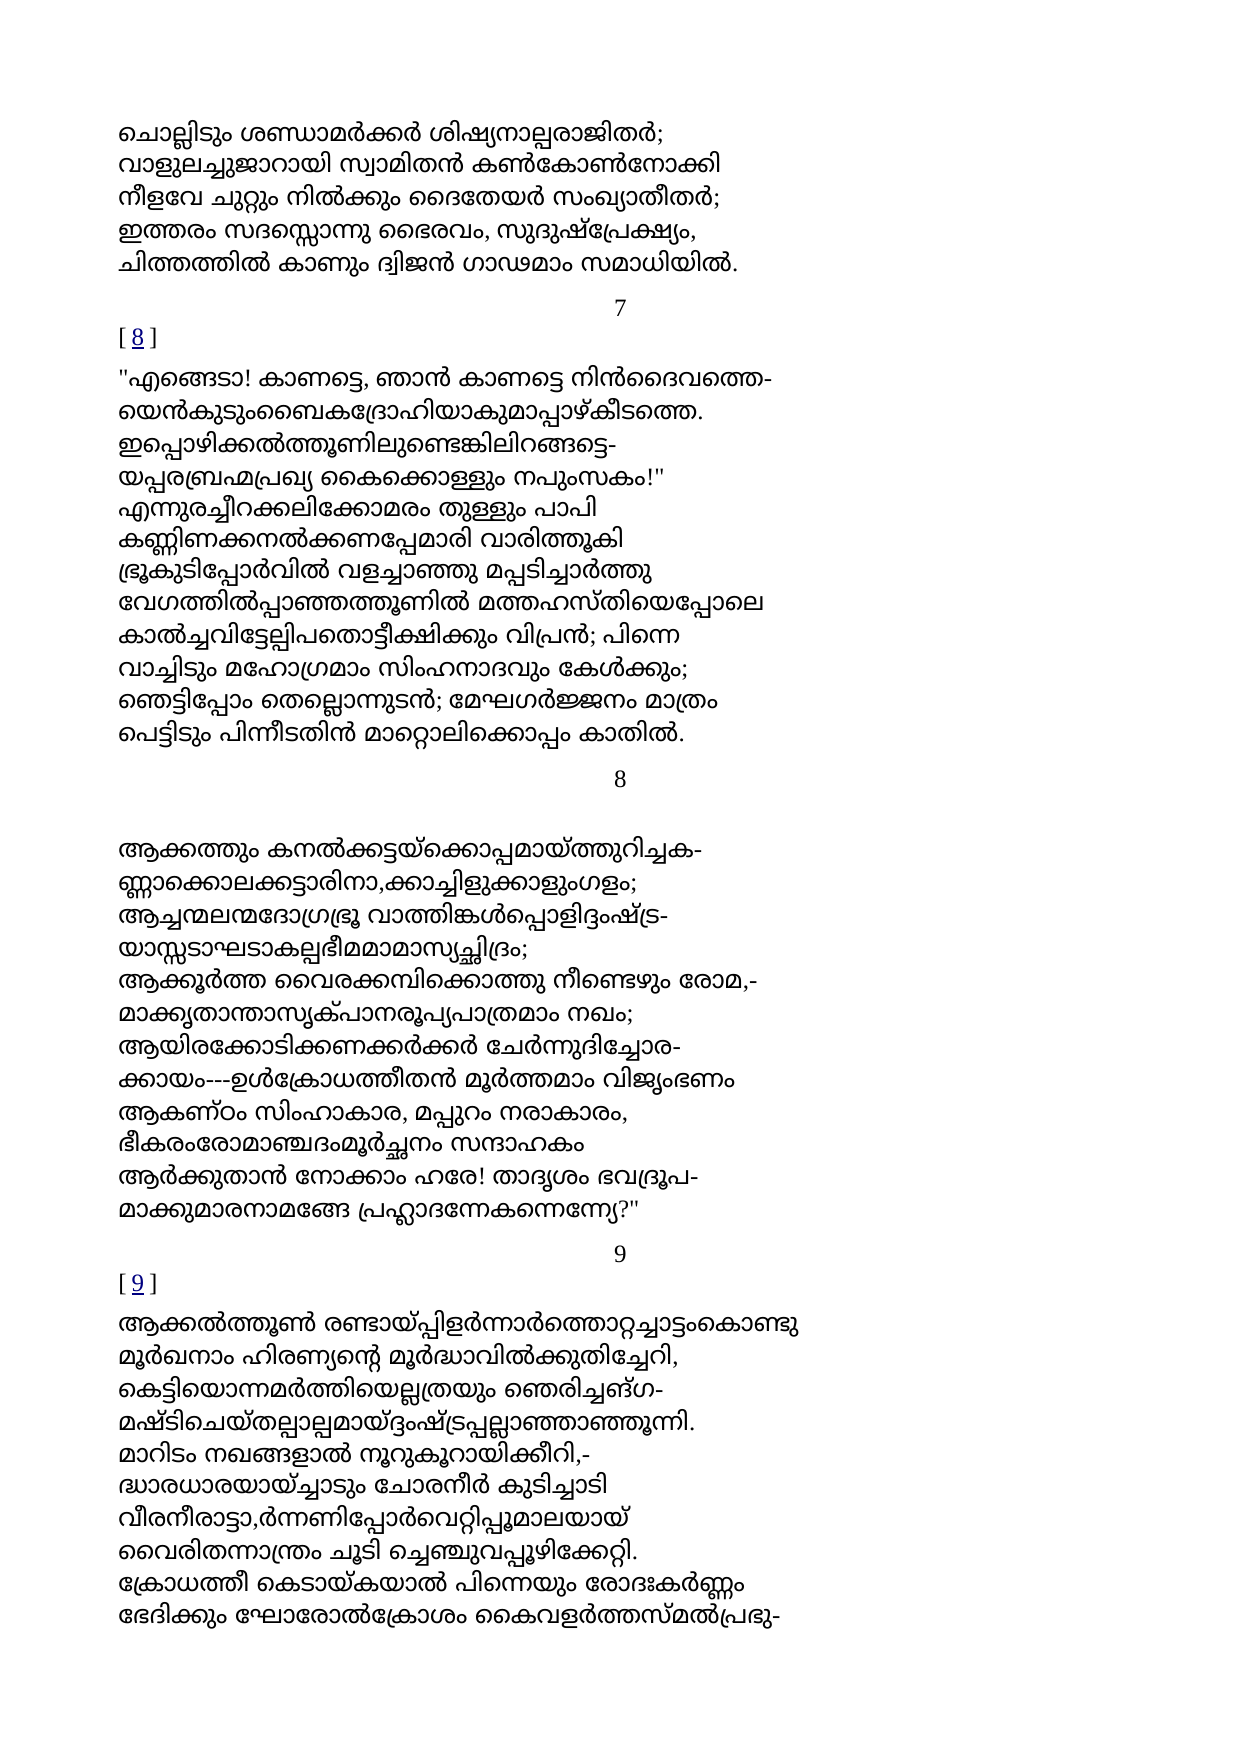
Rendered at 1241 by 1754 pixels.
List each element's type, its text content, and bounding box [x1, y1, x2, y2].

text 8 [118, 764, 1122, 793]
text ചൊല്ലിടും ശണ്ഡാമർക്കർ ശിഷ്യനാല്പരാജിതർ; വാളുലച്ചുജാറായി സ്വാമിതൻ കൺകോൺനോക്കി നീളവേ ചുറ്റും നിൽക്കും ദൈതേയർ സംഖ്യാതീതർ; ഇത്തരം സദസ്സൊന്നു ഭൈരവം, സുദുഷ്‌പ്രേക്ഷ്യം, ചിത്തത്തിൽ കാണും ദ്വിജൻ ഗാഢമാം സമാധിയിൽ. [118, 118, 1122, 281]
text 7 [118, 293, 1122, 322]
text ആക്കൽത്തൂൺ രണ്ടായ്പ്പിളർന്നാർത്തൊറ്റച്ചാട്ടംകൊണ്ടു മൂർഖനാം ഹിരണ്യന്റെ മൂർദ്ധാവിൽക്കുതിച്ചേറി, കെട്ടിയൊന്നമർത്തിയെല്ലത്രയും ഞെരിച്ചങ്ഗ- മഷ്ടിചെയ്തല്പാല്പമായ്ദ്ദംഷ്ട്രപ്പല്ലാഞ്ഞാഞ്ഞൂന്നി. മാറിടം നഖങ്ങളാൽ നൂറുകൂറായിക്കീറി,- ദ്ധാരധാരയായ്ച്ചാടും ചോരനീർ കുടിച്ചാടി വീരനീരാട്ടാ,ർന്നണിപ്പോർവെറ്റിപ്പൂമാലയായ് വൈരിതന്നാന്ത്രം ചൂടി ച്ചെഞ്ചുവപ്പൂഴിക്കേറ്റി. ക്രോധത്തീ കെടായ്കയാൽ പിന്നെയും രോദഃകർണ്ണം ഭേദിക്കും ഘോരോൽക്രോശം കൈവളർത്തസ്മൽപ്രഭു- [118, 1309, 1122, 1633]
text "എങ്ങെടാ! കാണട്ടെ, ഞാൻ കാണട്ടെ നിൻദൈവത്തെ- യെൻകുടുംബൈകദ്രോഹിയാകുമാപ്പാഴ്കീടത്തെ. ഇപ്പൊഴിക്കൽത്തൂണിലുണ്ടെങ്കിലിറങ്ങട്ടെ- യപ്പരബ്രഹ്മപ്രഖ്യ കൈക്കൊള്ളും നപുംസകം!" എന്നുരച്ചീറക്കലിക്കോമരം തുള്ളും പാപി കണ്ണിണക്കനൽക്കണപ്പേമാരി വാരിത്തൂകി ഭ്രൂകുടിപ്പോർവിൽ വളച്ചാഞ്ഞു മപ്പടിച്ചാർത്തു വേഗത്തിൽപ്പാഞ്ഞത്തൂണിൽ മത്തഹസ്തിയെപ്പോലെ കാൽച്ചവിട്ടേല്പിപതൊട്ടീക്ഷിക്കും വിപ്രൻ; പിന്നെ വാച്ചിടും മഹോഗ്രമാം സിംഹനാദവും കേൾക്കും; ഞെട്ടിപ്പോം തെല്ലൊന്നുടൻ; മേഘഗർജ്ജനം മാത്രം പെട്ടിടും പിന്നീടതിൻ മാറ്റൊലിക്കൊപ്പം കാതിൽ. [118, 363, 1122, 751]
text [ 8 ] [118, 322, 1122, 351]
text 9 [118, 1239, 1122, 1268]
text ആക്കത്തും കനൽക്കട്ടയ്ക്കൊപ്പമായ്ത്തുറിച്ചക- ണ്ണാക്കൊലക്കട്ടാരിനാ,ക്കാച്ചിളുക്കാളുംഗളം; ആച്ചന്മലന്മദോഗ്രഭ്രൂ വാത്തിങ്കൾപ്പൊളിദ്ദംഷ്ട്ര- യാസ്സടാഘടാകല്പഭീമമാമാസ്യച്ഛിദ്രം; ആക്കൂർത്ത വൈരക്കമ്പിക്കൊത്തു നീണ്ടെഴും രോമ,- മാക്കൃതാന്താസൃക്പാനരൂപ്യപാത്രമാം നഖം; ആയിരക്കോടിക്കണക്കർക്കർ ചേർന്നുദിച്ചോര- ക്കായം---ഉൾക്രോധത്തീതൻ മൂർത്തമാം വിജൃംഭണം ആകണ്ഠം സിംഹാകാര, മപ്പുറം നരാകാരം, ഭീകരംരോമാഞ്ചദംമൂർച്ഛനം സന്ദാഹകം ആർക്കുതാൻ നോക്കാം ഹരേ! താദൃശം ഭവദ്രൂപ- മാക്കുമാരനാമങ്ങേ പ്രഹ്ലാദന്നേകന്നെന്ന്യേ?" [118, 805, 1122, 1227]
text [ 9 ] [118, 1268, 1122, 1297]
